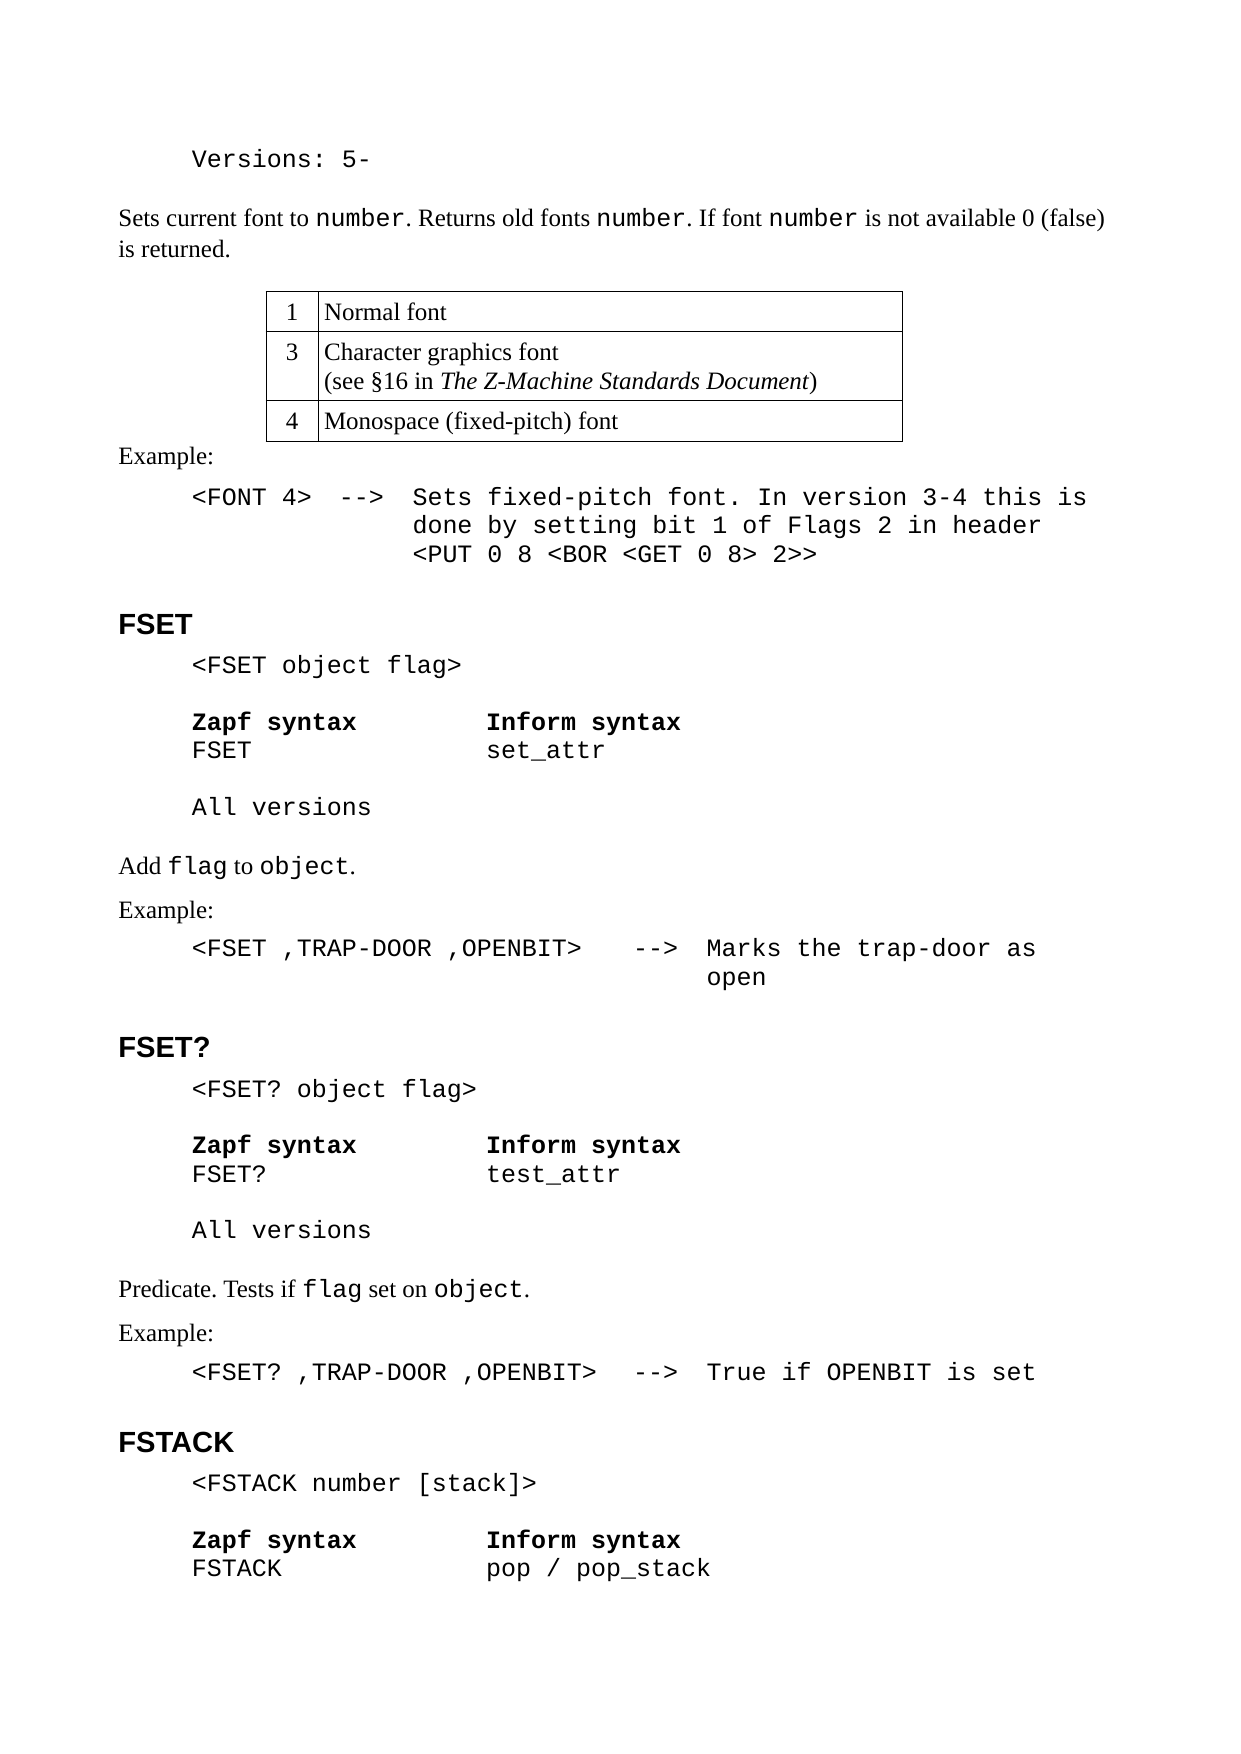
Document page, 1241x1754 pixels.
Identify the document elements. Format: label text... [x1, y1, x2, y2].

text <FSET ,TRAP-DOOR ,OPENBIT> --> Marks the trap-door as open [192, 936, 1122, 993]
table_cell 3 [267, 332, 318, 400]
text FSTACK pop / pop_stack [192, 1556, 1122, 1584]
text FSET set_attr [192, 738, 1122, 766]
text FSET? test_attr [192, 1161, 1122, 1189]
text Zapf syntax Inform syntax [192, 1528, 1122, 1556]
text <FSET? ,TRAP-DOOR ,OPENBIT> --> True if OPENBIT is set [192, 1359, 1122, 1387]
text Example: [118, 895, 1122, 923]
text <FONT 4> --> Sets fixed-pitch font. In version 3-4 this is done by setting bit 1 of Flags 2 in header <PUT 0 8 <BOR <GET 0 8> 2>> [118, 482, 1122, 569]
text Zapf syntax Inform syntax [192, 710, 1122, 738]
table_cell Character graphics font (see §16 in The Z-Machine Standards Document) [319, 332, 902, 400]
text Predicate. Tests if flag set on object. [118, 1274, 1122, 1305]
table_header Normal font [319, 292, 902, 331]
subtitle FSTACK [118, 1425, 1122, 1458]
text All versions [192, 1218, 1122, 1246]
text <FSET object flag> [192, 653, 1122, 681]
text Example: [118, 441, 1122, 469]
text Zapf syntax Inform syntax [192, 1133, 1122, 1161]
text Example: [118, 1318, 1122, 1347]
text <FSET? object flag> [192, 1076, 1122, 1104]
text Sets current font to number. Returns old fonts number. If font number is not available 0 (false) is returned. [118, 203, 1122, 263]
table_cell Monospace (fixed-pitch) font [319, 401, 902, 441]
table_cell 4 [267, 401, 318, 441]
text Versions: 5- [192, 146, 1122, 175]
text Add flag to object. [118, 851, 1122, 882]
subtitle FSET? [118, 1030, 1122, 1064]
text <FSTACK number [stack]> [192, 1471, 1122, 1499]
text All versions [192, 795, 1122, 823]
table_header 1 [267, 292, 318, 331]
subtitle FSET [118, 607, 1122, 641]
